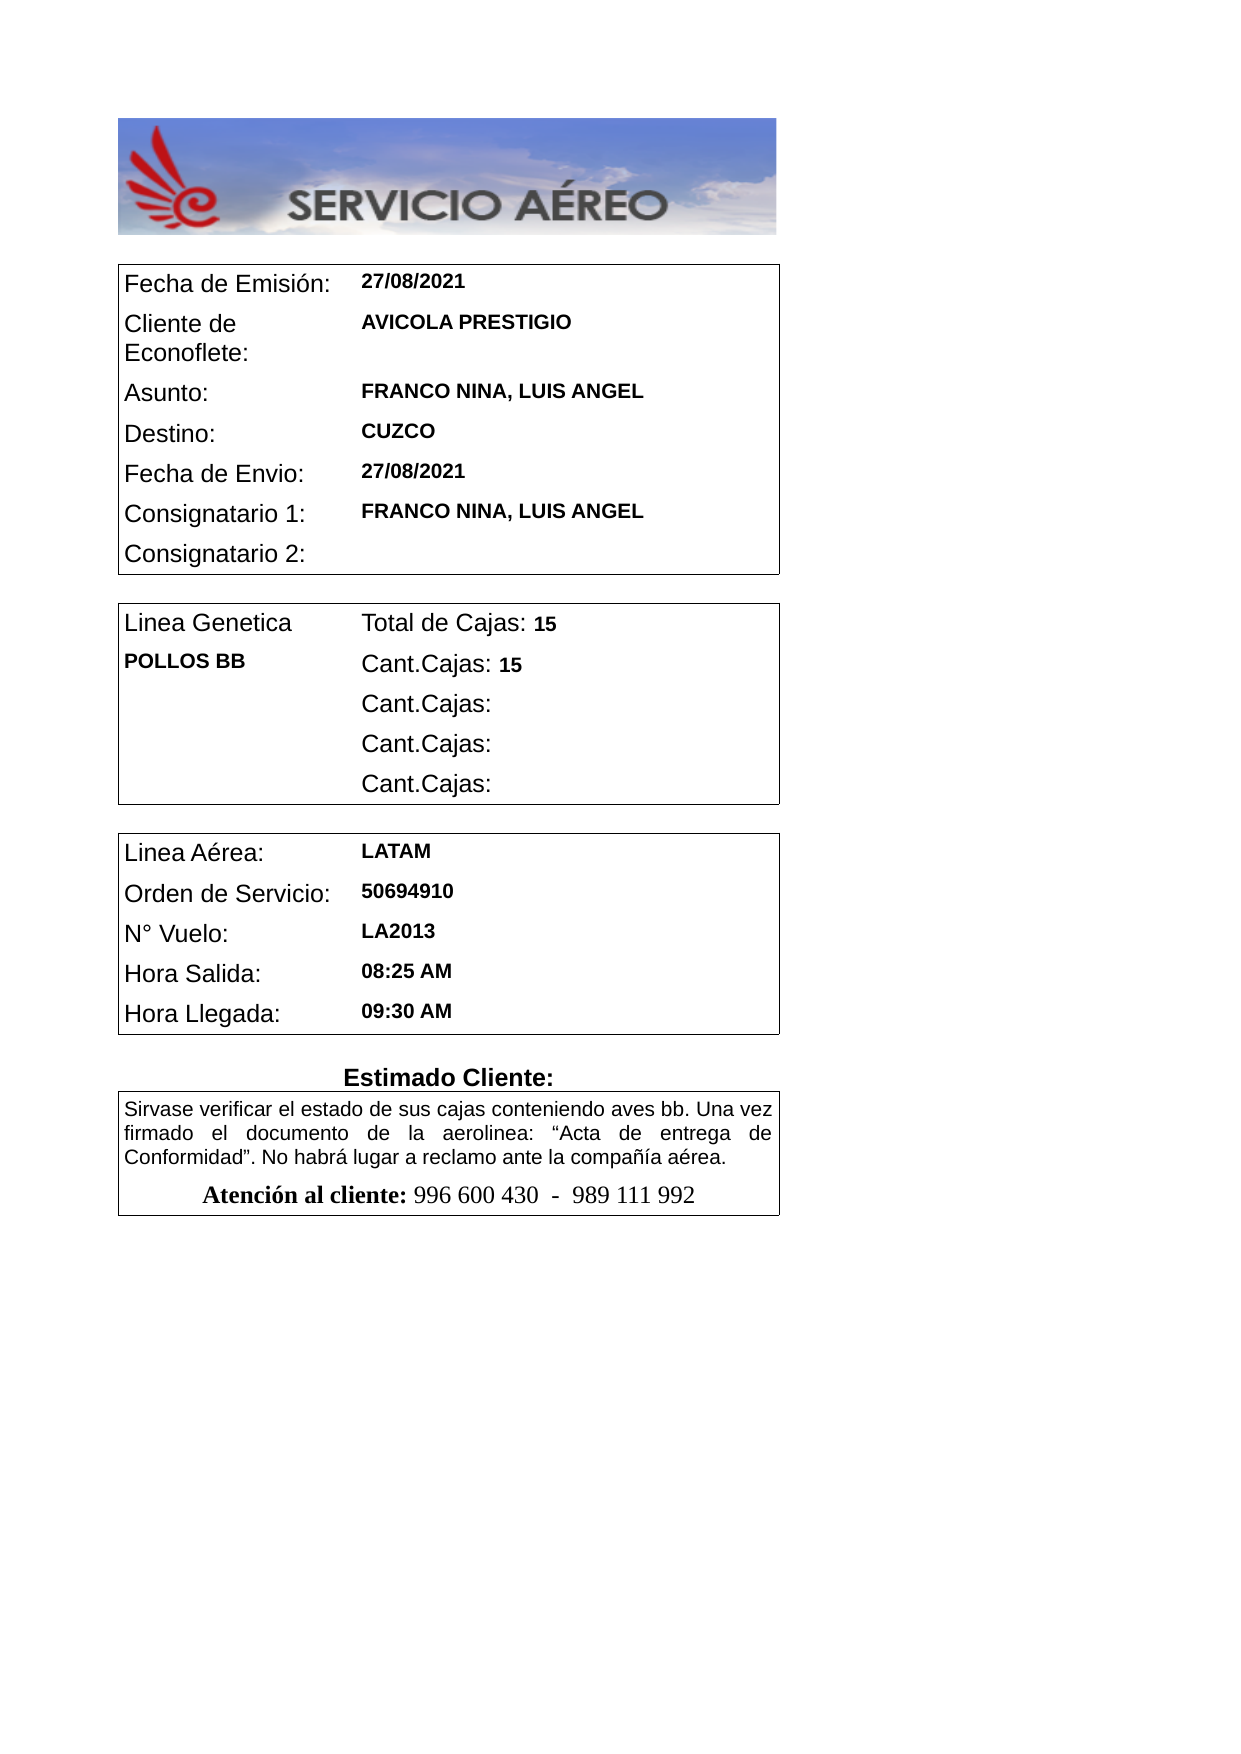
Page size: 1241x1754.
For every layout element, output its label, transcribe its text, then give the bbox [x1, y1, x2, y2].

table_cell FRANCO NINA, LUIS ANGEL [356, 373, 779, 413]
table_cell POLLOS BB [119, 643, 356, 683]
table_cell Cant.Cajas: 15 [356, 643, 779, 683]
table_cell [356, 534, 779, 574]
table_cell Sirvase verificar el estado de sus cajas conteniendo aves bb. Una vez firmado el documento de la aerolinea: “Acta de entrega de Conformidad”. No habrá lugar a reclamo ante la compañía aérea. [119, 1092, 779, 1175]
table_cell [356, 575, 779, 603]
table_cell [118, 805, 356, 833]
table_cell Fecha de Envio: [119, 453, 356, 493]
table_cell Cant.Cajas: [356, 764, 779, 804]
table_cell Estimado Cliente: [118, 1035, 779, 1091]
table_cell Atención al cliente: 996 600 430 - 989 111 992 [119, 1175, 779, 1215]
table_cell Cant.Cajas: [356, 723, 779, 763]
table_cell Consignatario 2: [119, 534, 356, 574]
table_cell Hora Llegada: [119, 994, 356, 1034]
table_cell Cant.Cajas: [356, 683, 779, 723]
table_header Fecha de Emisión: [119, 265, 356, 304]
table_cell FRANCO NINA, LUIS ANGEL [356, 493, 779, 533]
table_cell Asunto: [119, 373, 356, 413]
table_cell 50694910 [356, 873, 779, 913]
table_cell [119, 723, 356, 763]
table_cell CUZCO [356, 413, 779, 453]
table_cell AVICOLA PRESTIGIO [356, 304, 779, 373]
table_header 27/08/2021 [356, 265, 779, 304]
table_cell Cliente de Econoflete: [119, 304, 356, 373]
table_cell Destino: [119, 413, 356, 453]
table_cell 27/08/2021 [356, 453, 779, 493]
table_cell [119, 683, 356, 723]
table_cell 09:30 AM [356, 994, 779, 1034]
table_cell Hora Salida: [119, 953, 356, 993]
table_cell Orden de Servicio: [119, 873, 356, 913]
table_cell LA2013 [356, 913, 779, 953]
table_cell [356, 805, 779, 833]
table_cell Total de Cajas: 15 [356, 604, 779, 643]
table_cell Consignatario 1: [119, 493, 356, 533]
table_cell Linea Aérea: [119, 834, 356, 873]
table_cell [119, 764, 356, 804]
table_cell N° Vuelo: [119, 913, 356, 953]
table_cell [118, 575, 356, 603]
table_cell 08:25 AM [356, 953, 779, 993]
table_cell LATAM [356, 834, 779, 873]
table_cell Linea Genetica [119, 604, 356, 643]
picture [118, 118, 777, 235]
